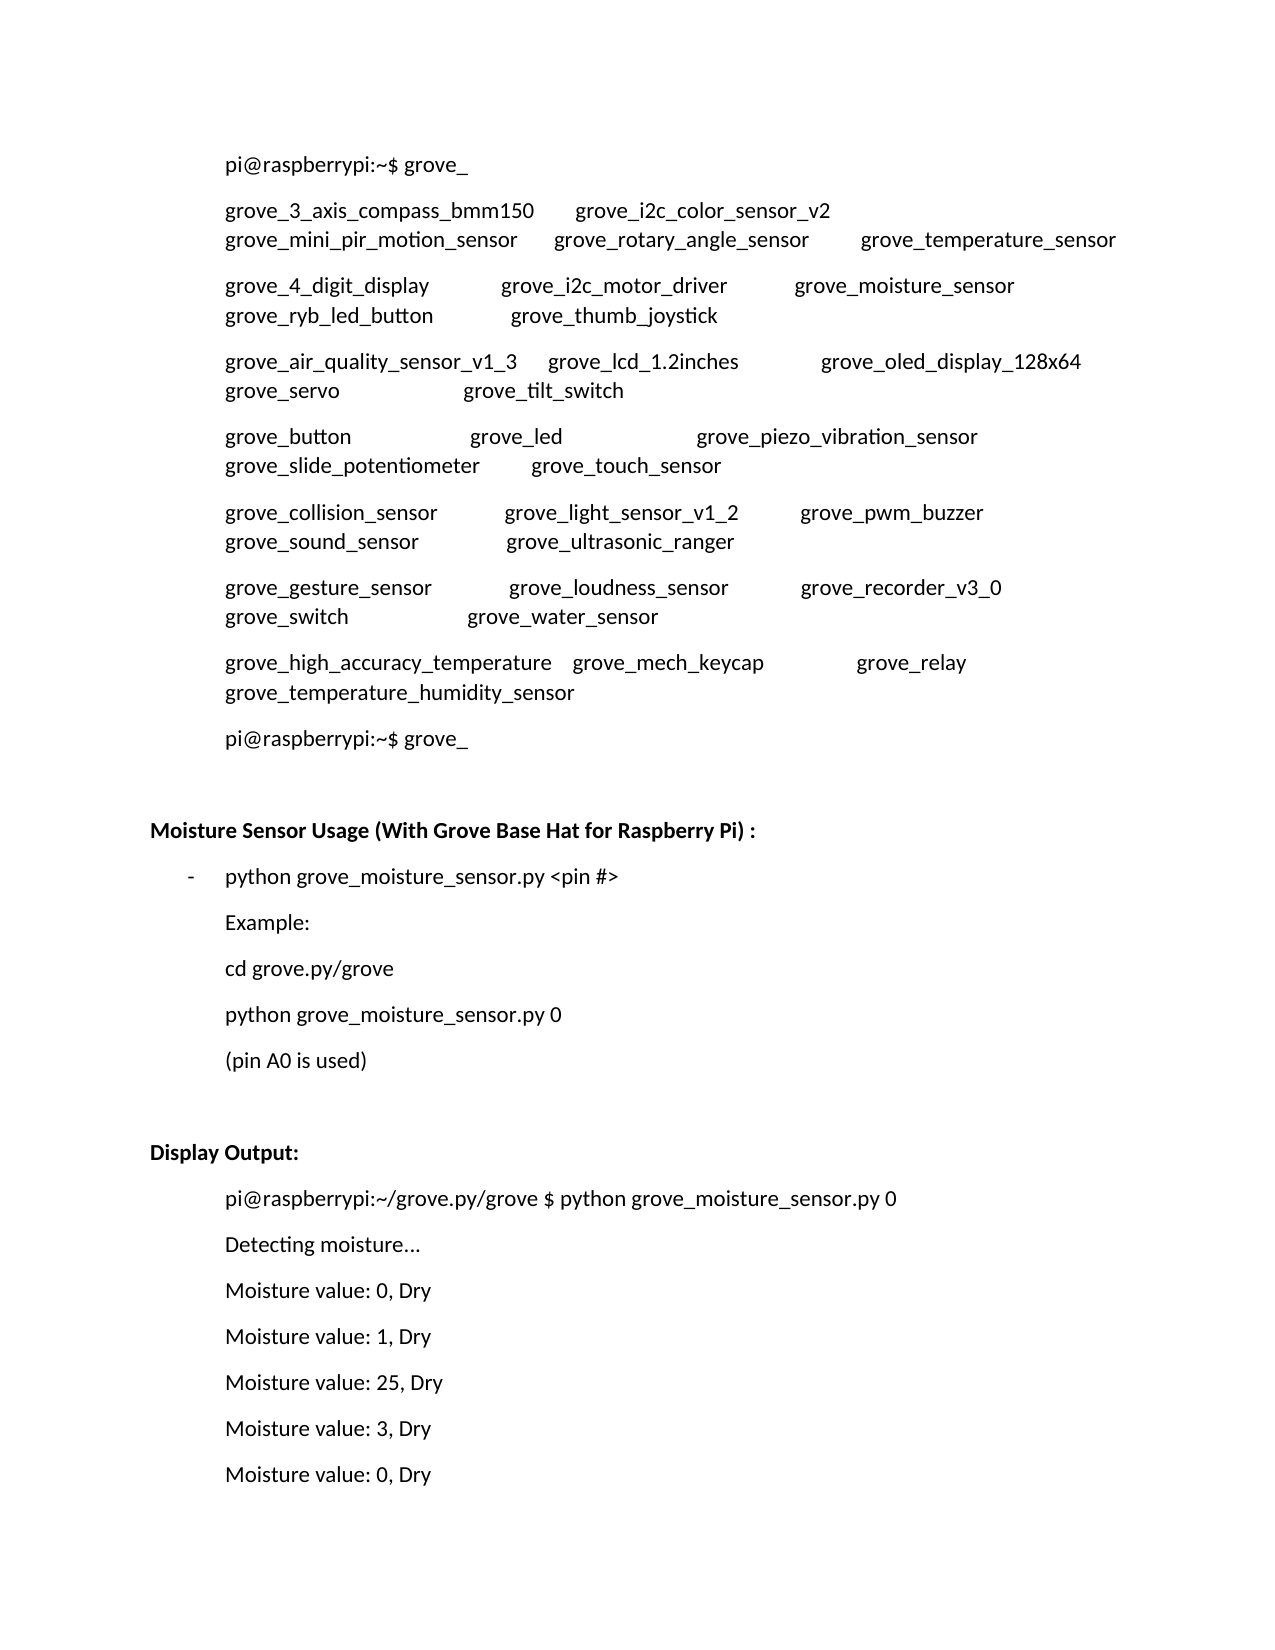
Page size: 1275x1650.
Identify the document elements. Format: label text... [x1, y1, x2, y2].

list cd grove.py/grove [225, 954, 1125, 982]
text Moisture value: 1, Dry [150, 1322, 1125, 1351]
list grove_gesture_sensor grove_loudness_sensor grove_recorder_v3_0 grove_switch grove_water_sensor [225, 573, 1125, 631]
list pi@raspberrypi:~$ grove_ [225, 150, 1125, 178]
text Moisture Sensor Usage (With Grove Base Hat for Raspberry Pi) : [150, 816, 1125, 844]
list grove_high_accuracy_temperature grove_mech_keycap grove_relay grove_temperature_humidity_sensor [225, 648, 1125, 706]
list grove_3_axis_compass_bmm150 grove_i2c_color_sensor_v2 grove_mini_pir_motion_sensor grove_rotary_angle_sensor grove_temperature_sensor [225, 196, 1125, 253]
list python grove_moisture_sensor.py 0 [225, 1000, 1125, 1028]
list grove_4_digit_display grove_i2c_motor_driver grove_moisture_sensor grove_ryb_led_button grove_thumb_joystick [225, 271, 1125, 329]
text pi@raspberrypi:~/grove.py/grove $ python grove_moisture_sensor.py 0 [150, 1184, 1125, 1212]
text Moisture value: 25, Dry [150, 1368, 1125, 1397]
list (pin A0 is used) [225, 1046, 1125, 1074]
text Moisture value: 0, Dry [150, 1461, 1125, 1489]
list Example: [225, 908, 1125, 936]
list pi@raspberrypi:~$ grove_ [225, 724, 1125, 752]
text Display Output: [150, 1138, 1125, 1166]
text Detecting moisture... [150, 1230, 1125, 1258]
list grove_air_quality_sensor_v1_3 grove_lcd_1.2inches grove_oled_display_128x64 grove_servo grove_tilt_switch [225, 347, 1125, 404]
text Moisture value: 0, Dry [150, 1276, 1125, 1304]
list grove_collision_sensor grove_light_sensor_v1_2 grove_pwm_buzzer grove_sound_sensor grove_ultrasonic_ranger [225, 498, 1125, 555]
list grove_button grove_led grove_piezo_vibration_sensor grove_slide_potentiometer grove_touch_sensor [225, 422, 1125, 480]
text Moisture value: 3, Dry [150, 1414, 1125, 1443]
list python grove_moisture_sensor.py <pin #> [187, 862, 1125, 890]
